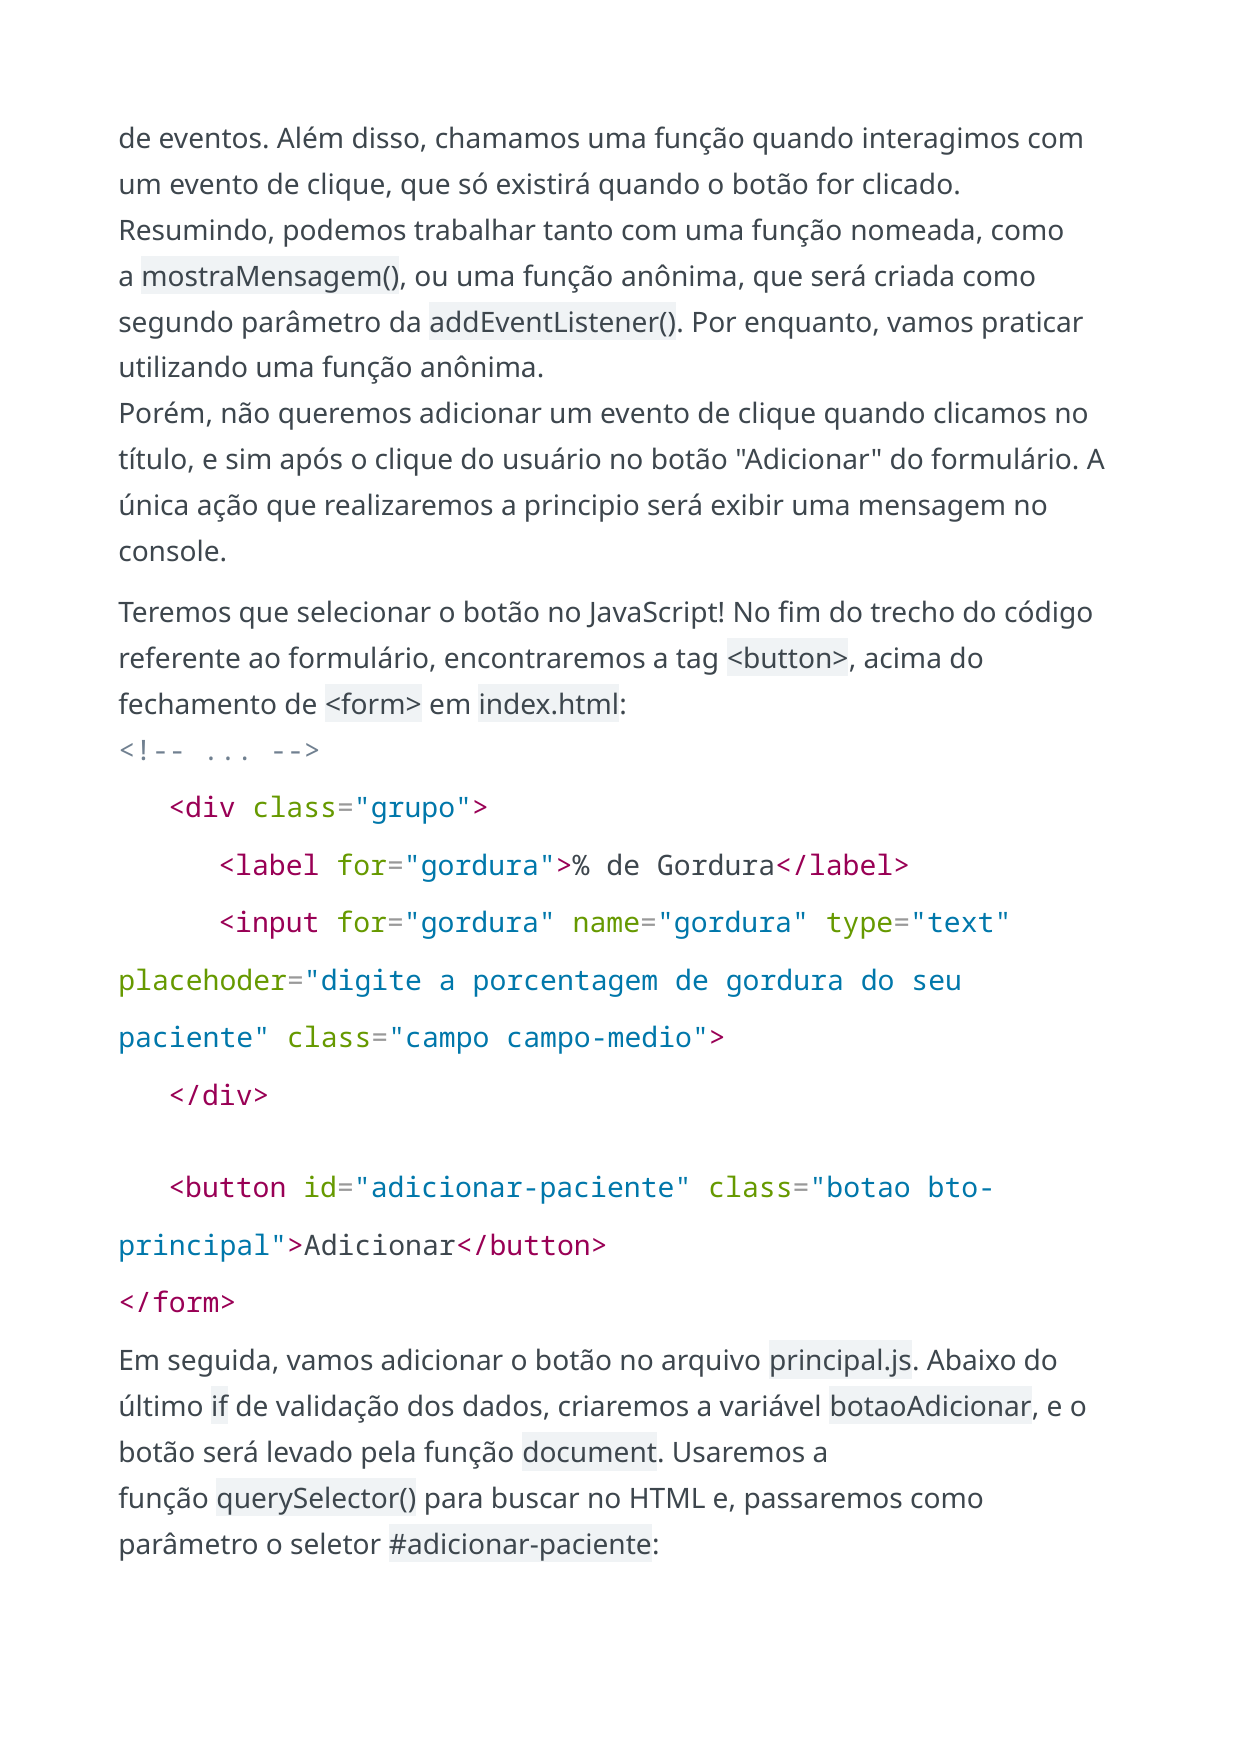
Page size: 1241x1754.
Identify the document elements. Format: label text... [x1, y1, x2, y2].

text </form> [118, 1283, 1122, 1321]
text Em seguida, vamos adicionar o botão no arquivo principal.js. Abaixo do último if de validação dos dados, criaremos a variável botaoAdicionar, e o botão será levado pela função document. Usaremos a função querySelector() para buscar no HTML e, passaremos como parâmetro o seletor #adicionar-paciente: [118, 1340, 1122, 1562]
text Porém, não queremos adicionar um evento de clique quando clicamos no título, e sim após o clique do usuário no botão "Adicionar" do formulário. A única ação que realizaremos a principio será exibir uma mensagem no console. [118, 394, 1122, 570]
text <!-- ... --> [118, 730, 1122, 768]
text de eventos. Além disso, chamamos uma função quando interagimos com um evento de clique, que só existirá quando o botão for clicado. [118, 118, 1122, 202]
text </div> [118, 1075, 1122, 1113]
text <button id="adicionar-paciente" class="botao bto-principal">Adicionar</button> [118, 1168, 1122, 1264]
text <input for="gordura" name="gordura" type="text" placehoder="digite a porcentagem de gordura do seu paciente" class="campo campo-medio"> [118, 902, 1122, 1056]
text Teremos que selecionar o botão no JavaScript! No fim do trecho do código referente ao formulário, encontraremos a tag <button>, acima do fechamento de <form> em index.html: [118, 592, 1122, 722]
text Resumindo, podemos trabalhar tanto com uma função nomeada, como a mostraMensagem(), ou uma função anônima, que será criada como segundo parâmetro da addEventListener(). Por enquanto, vamos praticar utilizando uma função anônima. [118, 210, 1122, 386]
text <div class="grupo"> [118, 787, 1122, 826]
text <label for="gordura">% de Gordura</label> [118, 845, 1122, 883]
